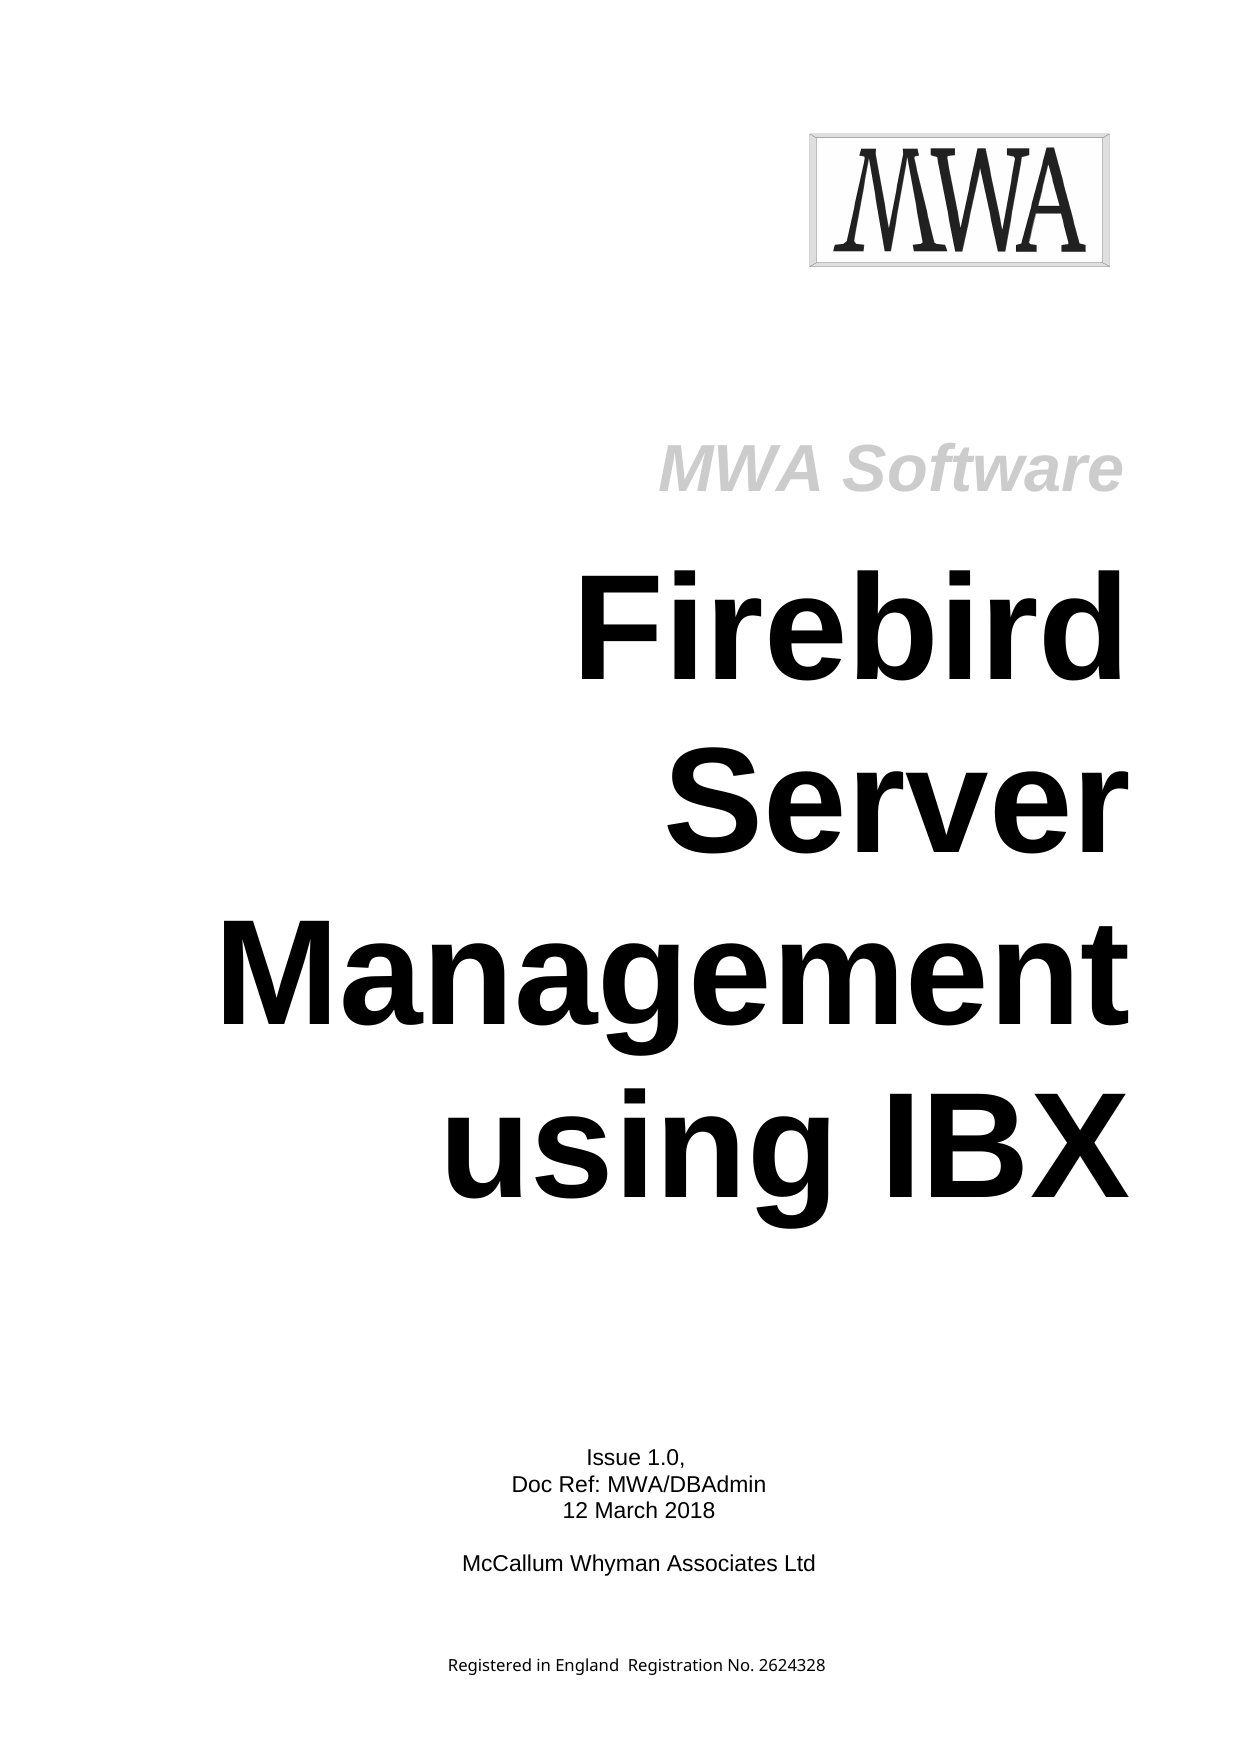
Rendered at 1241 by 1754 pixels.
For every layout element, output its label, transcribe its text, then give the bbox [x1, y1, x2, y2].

text Firebird Server Management using IBX [155, 505, 1131, 1229]
text Doc Ref: MWA/DBAdmin [150, 1471, 1128, 1497]
text Issue 1.0, [150, 1444, 1128, 1471]
text 12 March 2018 [150, 1497, 1128, 1523]
text McCallum Whyman Associates Ltd [150, 1550, 1128, 1576]
text MWA Software [230, 429, 1131, 505]
